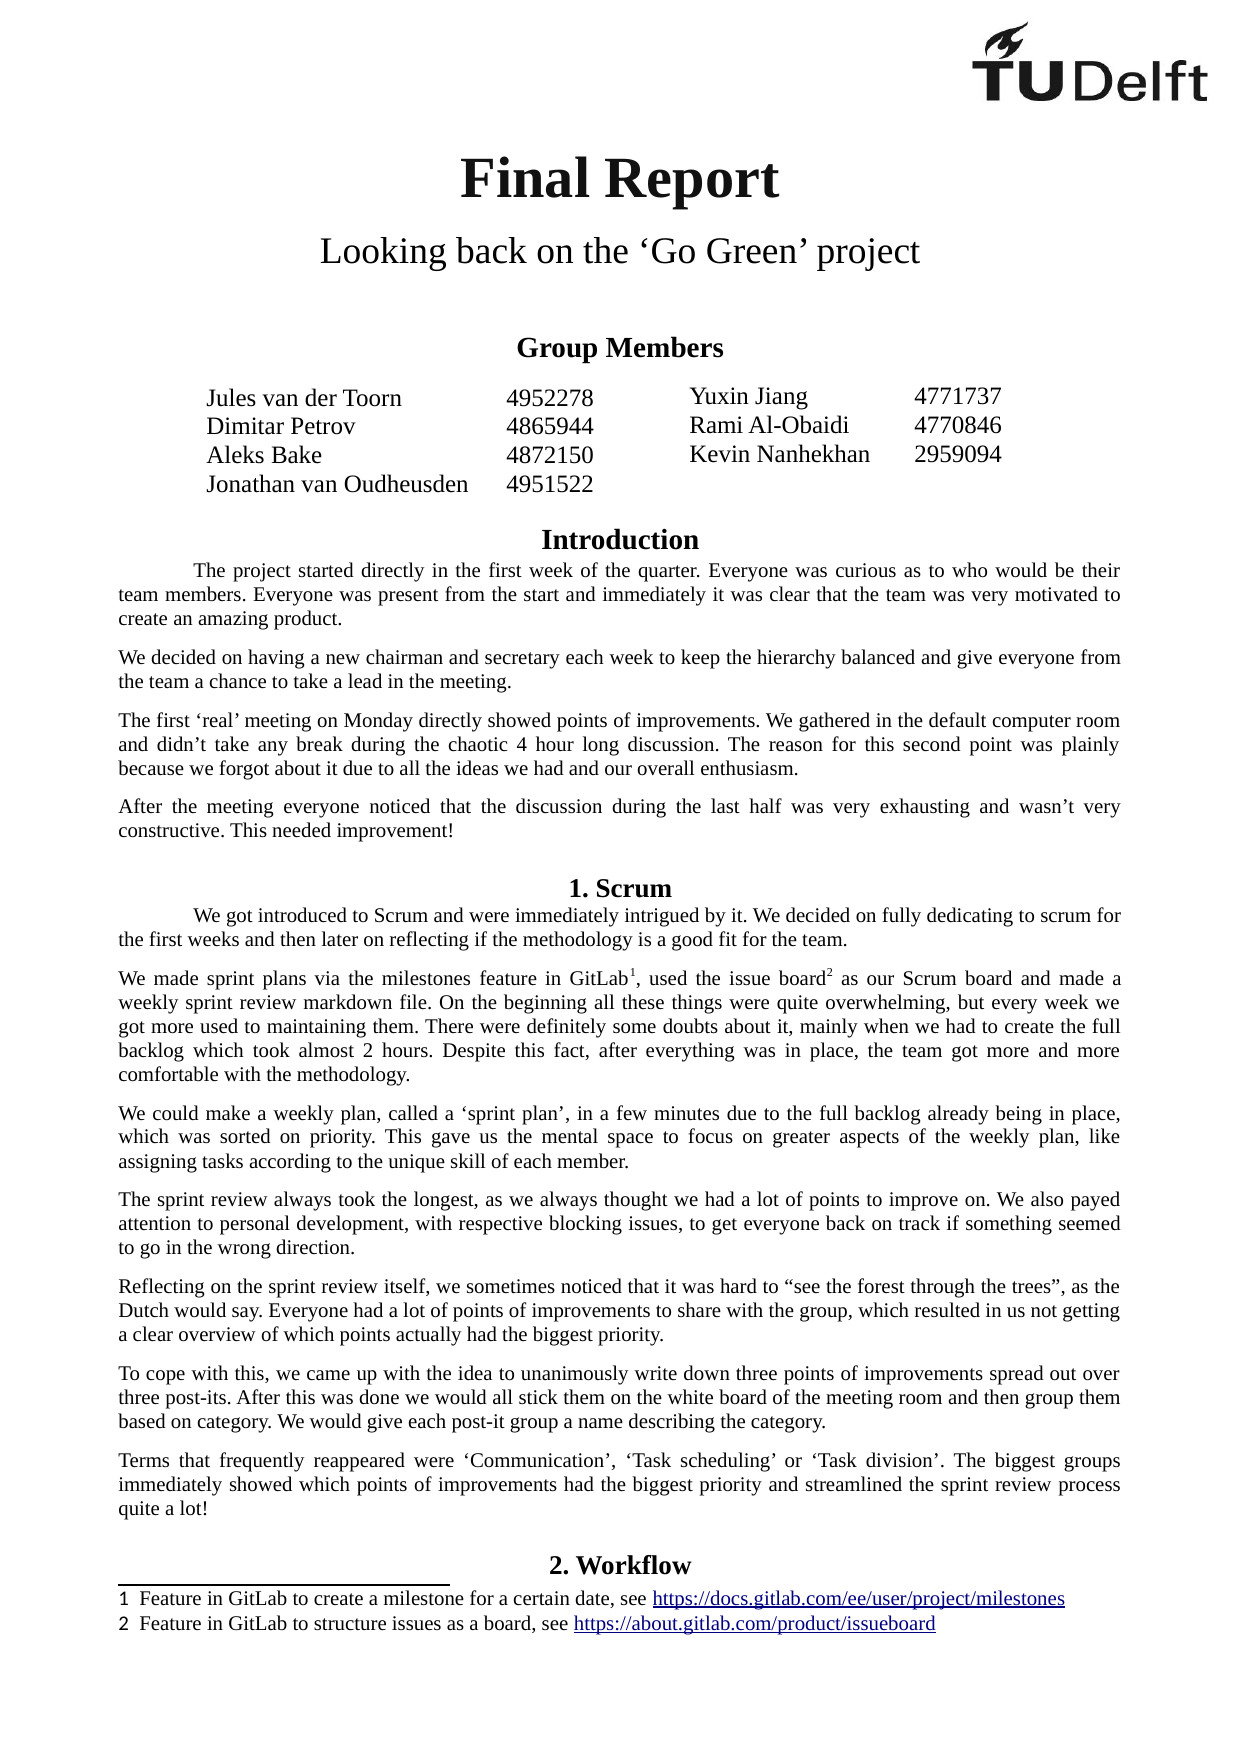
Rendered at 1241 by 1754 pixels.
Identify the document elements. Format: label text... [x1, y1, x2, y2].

text 2. Workflow [118, 1549, 1122, 1580]
text Group Members [118, 330, 1122, 363]
text The sprint review always took the longest, as we always thought we had a lot of points to improve on. We also payed attention to personal development, with respective blocking issues, to get everyone back on track if something seemed to go in the wrong direction. [118, 1187, 1122, 1259]
text Introduction [118, 522, 1122, 556]
text We could make a weekly plan, called a ‘sprint plan’, in a few minutes due to the full backlog already being in place, which was sorted on priority. This gave us the mental space to focus on greater aspects of the weekly plan, like assigning tasks according to the unique skill of each member. [118, 1100, 1122, 1173]
text We decided on having a new chairman and secretary each week to keep the hierarchy balanced and give everyone from the team a chance to take a lead in the meeting. [118, 645, 1122, 693]
text After the meeting everyone noticed that the discussion during the last half was very exhausting and wasn’t very constructive. This needed improvement! [118, 794, 1122, 842]
text We got introduced to Scrum and were immediately intrigued by it. We decided on fully dedicating to scrum for the first weeks and then later on reflecting if the methodology is a good fit for the team. [118, 903, 1122, 951]
text To cope with this, we came up with the idea to unanimously write down three points of improvements spread out over three post-its. After this was done we would all stick them on the white board of the meeting room and then group them based on category. We would give each post-it group a name describing the category. [118, 1361, 1122, 1433]
text Terms that frequently reappeared were ‘Communication’, ‘Task scheduling’ or ‘Task division’. The biggest groups immediately showed which points of improvements had the biggest priority and streamlined the sprint review process quite a lot! [118, 1447, 1122, 1520]
text Feature in GitLab to create a milestone for a certain date, see https://docs.gitlab.com/ee/user/project/milestones [118, 1585, 1122, 1610]
text Feature in GitLab to structure issues as a board, see https://about.gitlab.com/product/issueboard [118, 1610, 1122, 1636]
text Final Report [118, 143, 1122, 210]
text We made sprint plans via the milestones feature in GitLab, used the issue board as our Scrum board and made a weekly sprint review markdown file. On the beginning all these things were quite overwhelming, but every week we got more used to maintaining them. There were definitely some doubts about it, mainly when we had to create the full backlog which took almost 2 hours. Despite this fact, after everything was in place, the team got more and more comfortable with the methodology. [118, 966, 1122, 1086]
text 1. Scrum [118, 872, 1122, 903]
text The first ‘real’ meeting on Monday directly showed points of improvements. We gathered in the default computer room and didn’t take any break during the chaotic 4 hour long discussion. The reason for this second point was plainly because we forgot about it due to all the ideas we had and our overall enthusiasm. [118, 708, 1122, 780]
text The project started directly in the first week of the quarter. Everyone was curious as to who would be their team members. Everyone was present from the start and immediately it was clear that the team was very motivated to create an amazing product. [118, 556, 1122, 630]
picture [963, 11, 1225, 127]
text Looking back on the ‘Go Green’ project [118, 229, 1122, 315]
text Reflecting on the sprint review itself, we sometimes noticed that it was hard to “see the forest through the trees”, as the Dutch would say. Everyone had a lot of points of improvements to share with the group, which resulted in us not getting a clear overview of which points actually had the biggest priority. [118, 1274, 1122, 1346]
